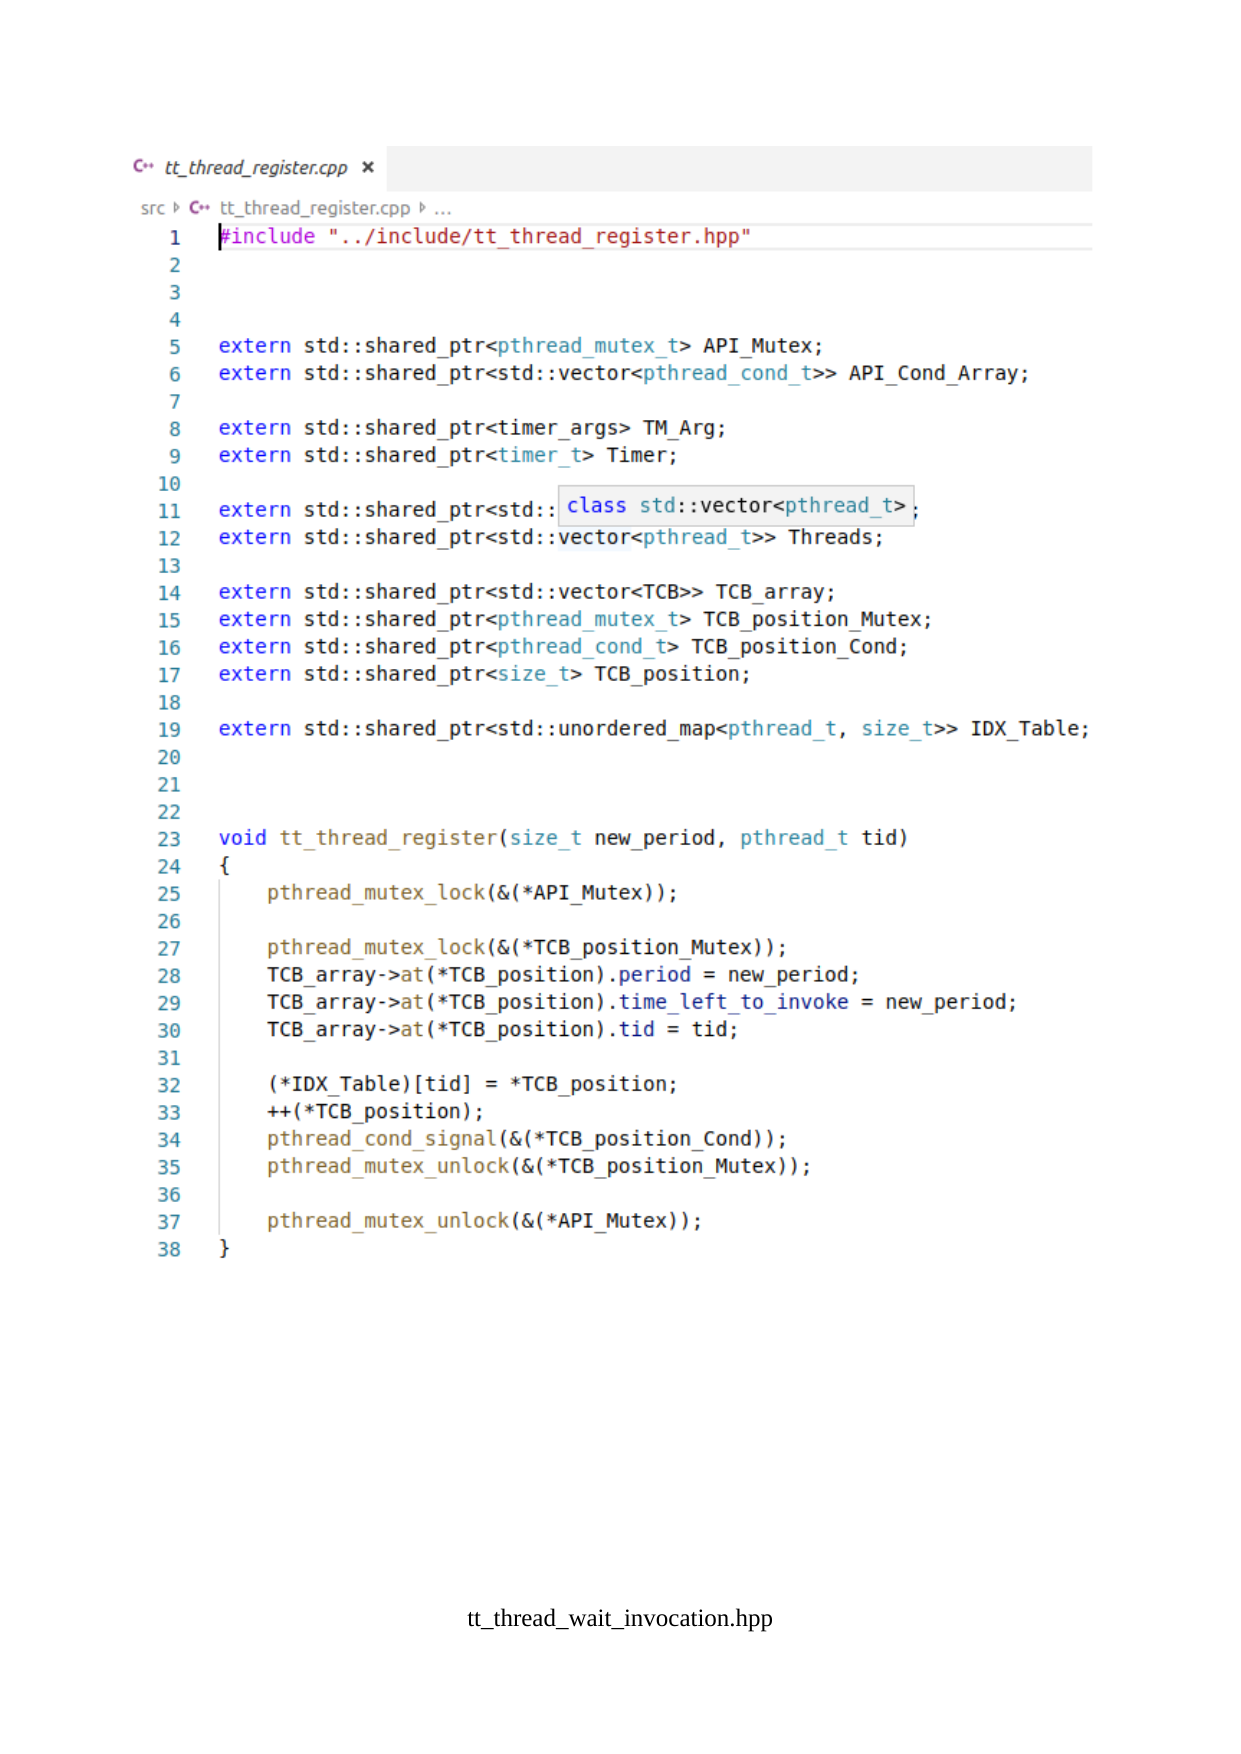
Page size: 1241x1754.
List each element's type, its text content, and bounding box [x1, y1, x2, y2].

picture [118, 146, 1093, 1259]
text tt_thread_wait_invocation.hpp [118, 1603, 1122, 1632]
